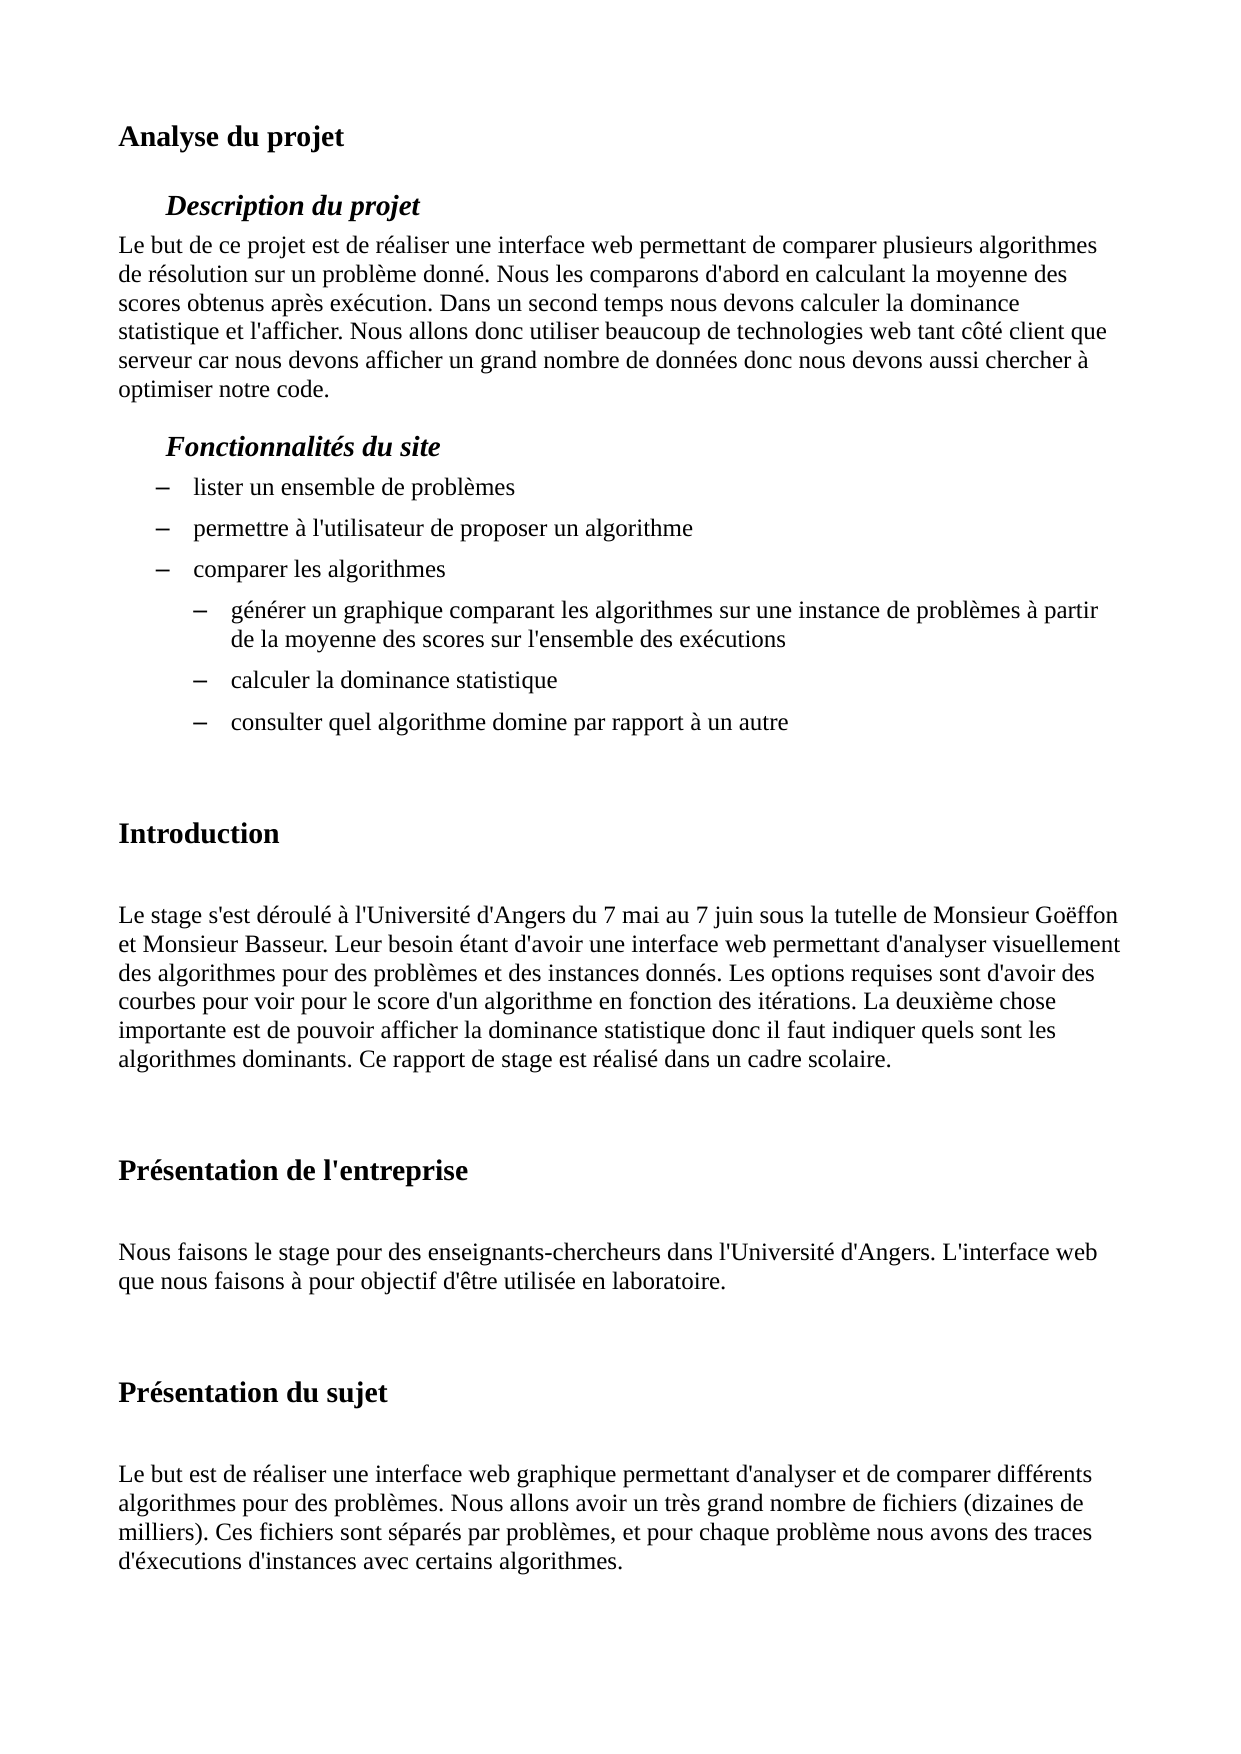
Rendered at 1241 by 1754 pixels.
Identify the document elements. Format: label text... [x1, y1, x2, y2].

subtitle Présentation de l'entreprise [118, 1153, 1122, 1187]
list lister un ensemble de problèmes [156, 472, 1122, 500]
list calculer la dominance statistique [193, 665, 1122, 694]
subtitle Introduction [118, 816, 1122, 850]
subtitle Présentation du sujet [118, 1375, 1122, 1409]
text Le stage s'est déroulé à l'Université d'Angers du 7 mai au 7 juin sous la tutelle de Monsieur Goëffon et Monsieur Basseur. Leur besoin étant d'avoir une interface web permettant d'analyser visuellement des algorithmes pour des problèmes et des instances donnés. Les options requises sont d'avoir des courbes pour voir pour le score d'un algorithme en fonction des itérations. La deuxième chose importante est de pouvoir afficher la dominance statistique donc il faut indiquer quels sont les algorithmes dominants. Ce rapport de stage est réalisé dans un cadre scolaire. [118, 900, 1122, 1073]
text Nous faisons le stage pour des enseignants-chercheurs dans l'Université d'Angers. L'interface web que nous faisons à pour objectif d'être utilisée en laboratoire. [118, 1237, 1122, 1295]
list comparer les algorithmes [156, 554, 1122, 583]
subtitle Analyse du projet [118, 118, 1122, 152]
list générer un graphique comparant les algorithmes sur une instance de problèmes à partir de la moyenne des scores sur l'ensemble des exécutions [193, 595, 1122, 653]
text Le but de ce projet est de réaliser une interface web permettant de comparer plusieurs algorithmes de résolution sur un problème donné. Nous les comparons d'abord en calculant la moyenne des scores obtenus après exécution. Dans un second temps nous devons calculer la dominance statistique et l'afficher. Nous allons donc utiliser beaucoup de technologies web tant côté client que serveur car nous devons afficher un grand nombre de données donc nous devons aussi chercher à optimiser notre code. [118, 230, 1122, 403]
subtitle Fonctionnalités du site [165, 429, 1122, 463]
subtitle Description du projet [165, 188, 1122, 221]
list consulter quel algorithme domine par rapport à un autre [193, 707, 1122, 735]
text Le but est de réaliser une interface web graphique permettant d'analyser et de comparer différents algorithmes pour des problèmes. Nous allons avoir un très grand nombre de fichiers (dizaines de milliers). Ces fichiers sont séparés par problèmes, et pour chaque problème nous avons des traces d'éxecutions d'instances avec certains algorithmes. [118, 1459, 1122, 1574]
list permettre à l'utilisateur de proposer un algorithme [156, 513, 1122, 542]
